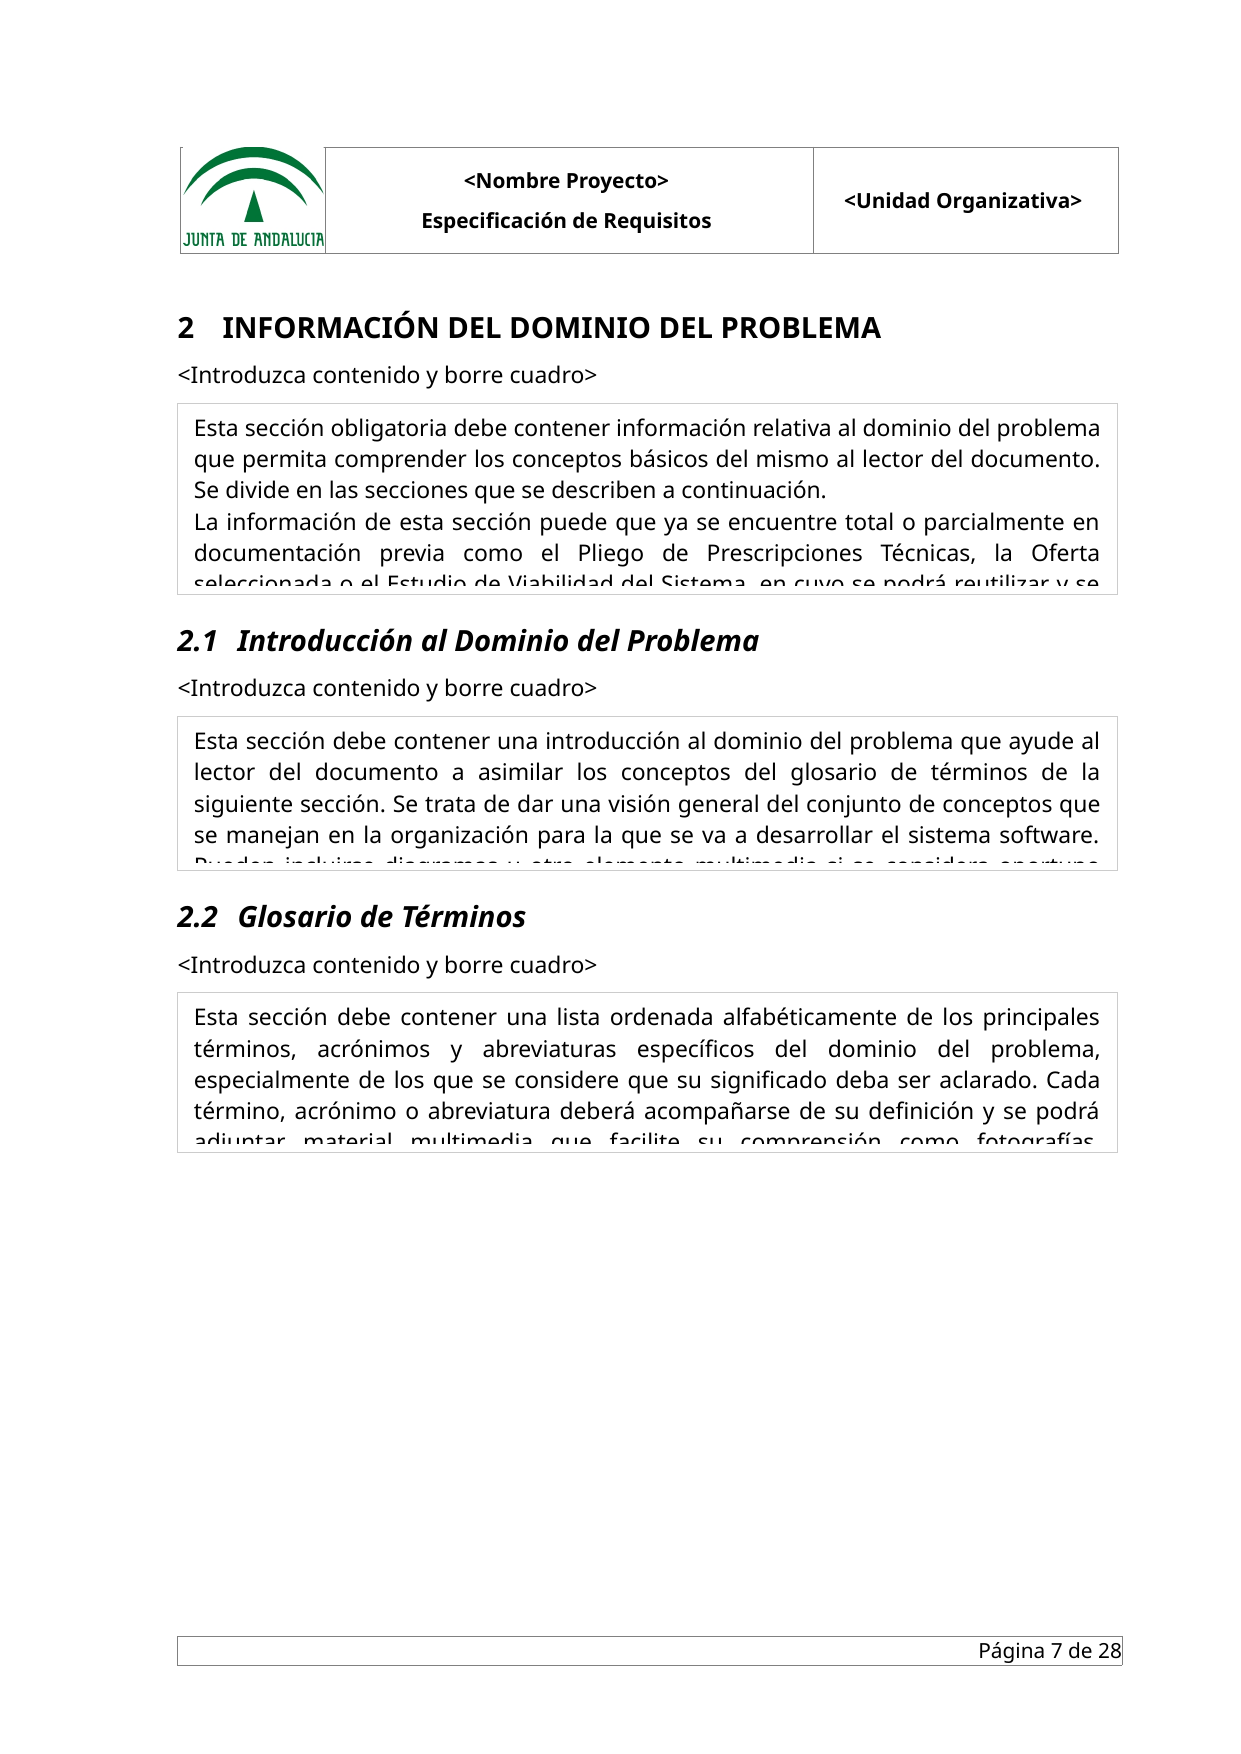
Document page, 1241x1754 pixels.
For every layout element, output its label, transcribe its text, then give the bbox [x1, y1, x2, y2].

subtitle Glosario de Términos [177, 896, 1122, 936]
text Esta sección debe contener una lista ordenada alfabéticamente de los principales términos, acrónimos y abreviaturas específicos del dominio del problema, especialmente de los que se considere que su significado deba ser aclarado. Cada término, acrónimo o abreviatura deberá acompañarse de su definición y se podrá adjuntar material multimedia que facilite su comprensión como fotografías, documentos escaneados, diagramas o incluso vídeo o sonido en el caso de que el formato de la ERS lo permita. [194, 1001, 1101, 1143]
text <Introduzca contenido y borre cuadro> [177, 948, 1122, 980]
text Esta sección obligatoria debe contener información relativa al dominio del problema que permita comprender los conceptos básicos del mismo al lector del documento. Se divide en las secciones que se describen a continuación. [194, 412, 1101, 506]
text <Introduzca contenido y borre cuadro> [177, 359, 1122, 390]
subtitle INFORMACIÓN DEL DOMINIO DEL PROBLEMA [177, 307, 1122, 347]
text La información de esta sección puede que ya se encuentre total o parcialmente en documentación previa como el Pliego de Prescripciones Técnicas, la Oferta seleccionada o el Estudio de Viabilidad del Sistema, en cuyo se podrá reutilizar y se hará referencia a dichos documentos como fuente de la misma. [194, 506, 1101, 586]
text Esta sección debe contener una introducción al dominio del problema que ayude al lector del documento a asimilar los conceptos del glosario de términos de la siguiente sección. Se trata de dar una visión general del conjunto de conceptos que se manejan en la organización para la que se va a desarrollar el sistema software. Pueden incluirse diagramas u otro elemento multimedia si se considera oportuno para facilitar su comprensión. [194, 725, 1101, 862]
text <Introduzca contenido y borre cuadro> [177, 672, 1122, 703]
subtitle Introducción al Dominio del Problema [177, 620, 1122, 660]
